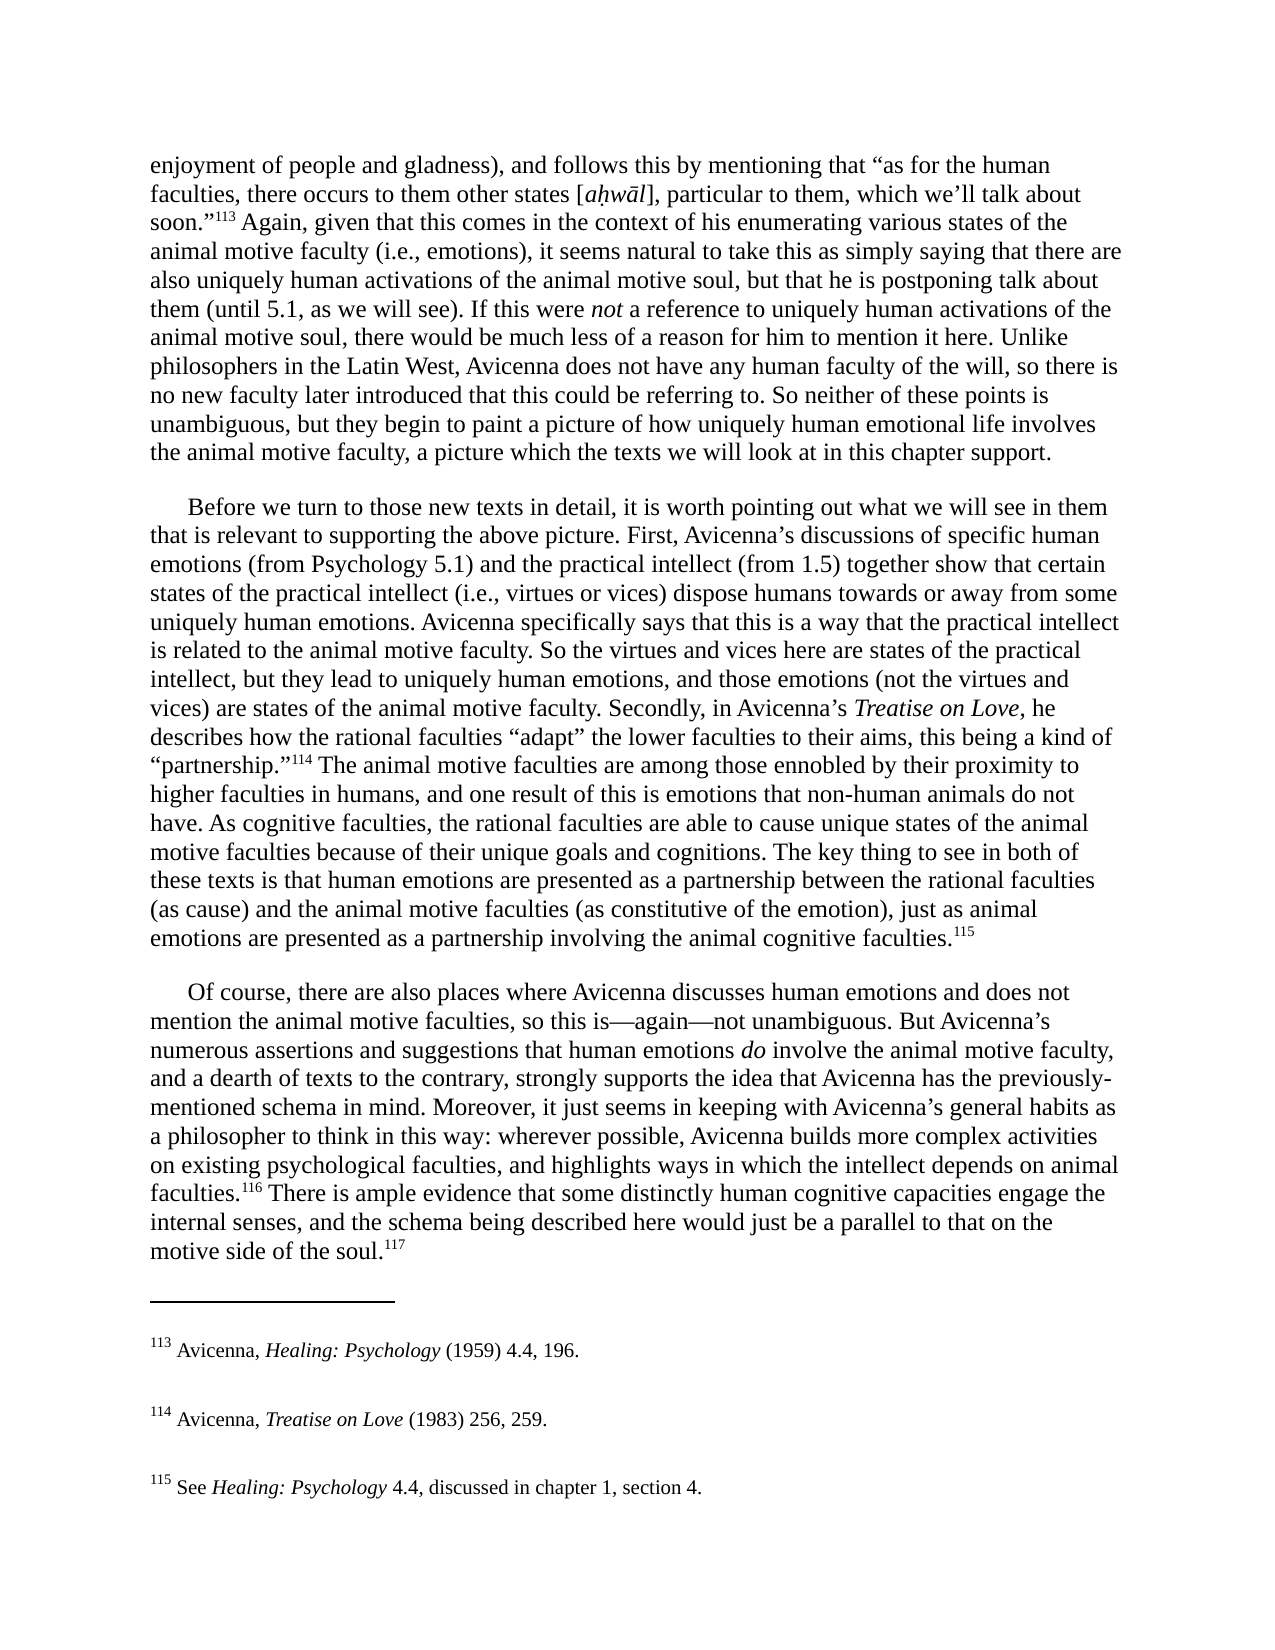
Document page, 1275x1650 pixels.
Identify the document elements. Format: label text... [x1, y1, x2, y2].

text Before we turn to those new texts in detail, it is worth pointing out what we will see in them that is relevant to supporting the above picture. First, Avicenna’s discussions of specific human emotions (from Psychology 5.1) and the practical intellect (from 1.5) together show that certain states of the practical intellect (i.e., virtues or vices) dispose humans towards or away from some uniquely human emotions. Avicenna specifically says that this is a way that the practical intellect is related to the animal motive faculty. So the virtues and vices here are states of the practical intellect, but they lead to uniquely human emotions, and those emotions (not the virtues and vices) are states of the animal motive faculty. Secondly, in Avicenna’s Treatise on Love, he describes how the rational faculties “adapt” the lower faculties to their aims, this being a kind of “partnership.” The animal motive faculties are among those ennobled by their proximity to higher faculties in humans, and one result of this is emotions that non-human animals do not have. As cognitive faculties, the rational faculties are able to cause unique states of the animal motive faculties because of their unique goals and cognitions. The key thing to see in both of these texts is that human emotions are presented as a partnership between the rational faculties (as cause) and the animal motive faculties (as constitutive of the emotion), just as animal emotions are presented as a partnership involving the animal cognitive faculties. [150, 492, 1125, 952]
text enjoyment of people and gladness), and follows this by mentioning that “as for the human faculties, there occurs to them other states [aḥwāl], particular to them, which we’ll talk about soon.” Again, given that this comes in the context of his enumerating various states of the animal motive faculty (i.e., emotions), it seems natural to take this as simply saying that there are also uniquely human activations of the animal motive soul, but that he is postponing talk about them (until 5.1, as we will see). If this were not a reference to uniquely human activations of the animal motive soul, there would be much less of a reason for him to mention it here. Unlike philosophers in the Latin West, Avicenna does not have any human faculty of the will, so there is no new faculty later introduced that this could be referring to. So neither of these points is unambiguous, but they begin to paint a picture of how uniquely human emotional life involves the animal motive faculty, a picture which the texts we will look at in this chapter support. [150, 150, 1125, 466]
text See Healing: Psychology 4.4, discussed in chapter 1, section 4. [150, 1471, 1125, 1500]
text Avicenna, Treatise on Love (1983) 256, 259. [150, 1403, 1125, 1431]
text Of course, there are also places where Avicenna discusses human emotions and does not mention the animal motive faculties, so this is—again—not unambiguous. But Avicenna’s numerous assertions and suggestions that human emotions do involve the animal motive faculty, and a dearth of texts to the contrary, strongly supports the idea that Avicenna has the previously-mentioned schema in mind. Moreover, it just seems in keeping with Avicenna’s general habits as a philosopher to think in this way: wherever possible, Avicenna builds more complex activities on existing psychological faculties, and highlights ways in which the intellect depends on animal faculties. There is ample evidence that some distinctly human cognitive capacities engage the internal senses, and the schema being described here would just be a parallel to that on the motive side of the soul. [150, 977, 1125, 1265]
text Avicenna, Healing: Psychology (1959) 4.4, 196. [150, 1334, 1125, 1363]
